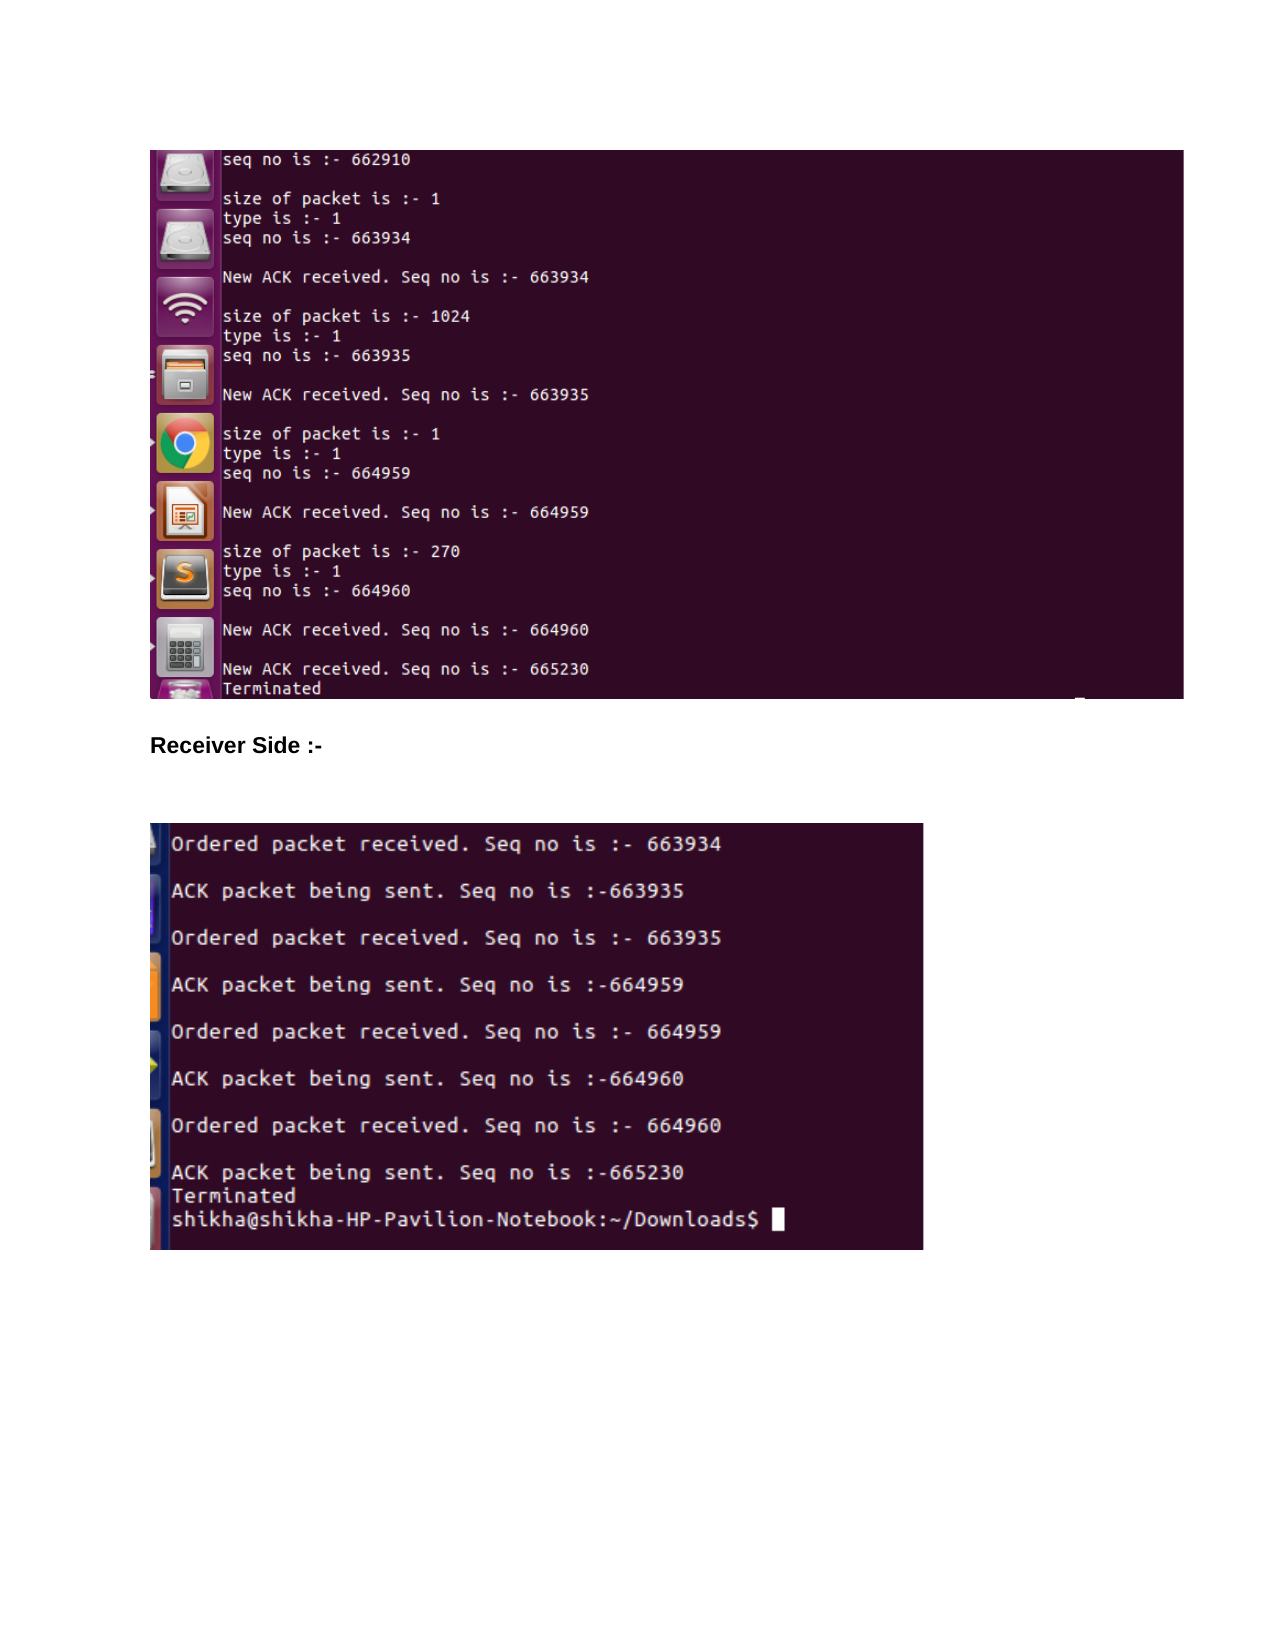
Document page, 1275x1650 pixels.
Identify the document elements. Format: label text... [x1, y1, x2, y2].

picture [150, 150, 1184, 699]
picture [150, 823, 924, 1250]
text Receiver Side :- [150, 732, 1125, 759]
